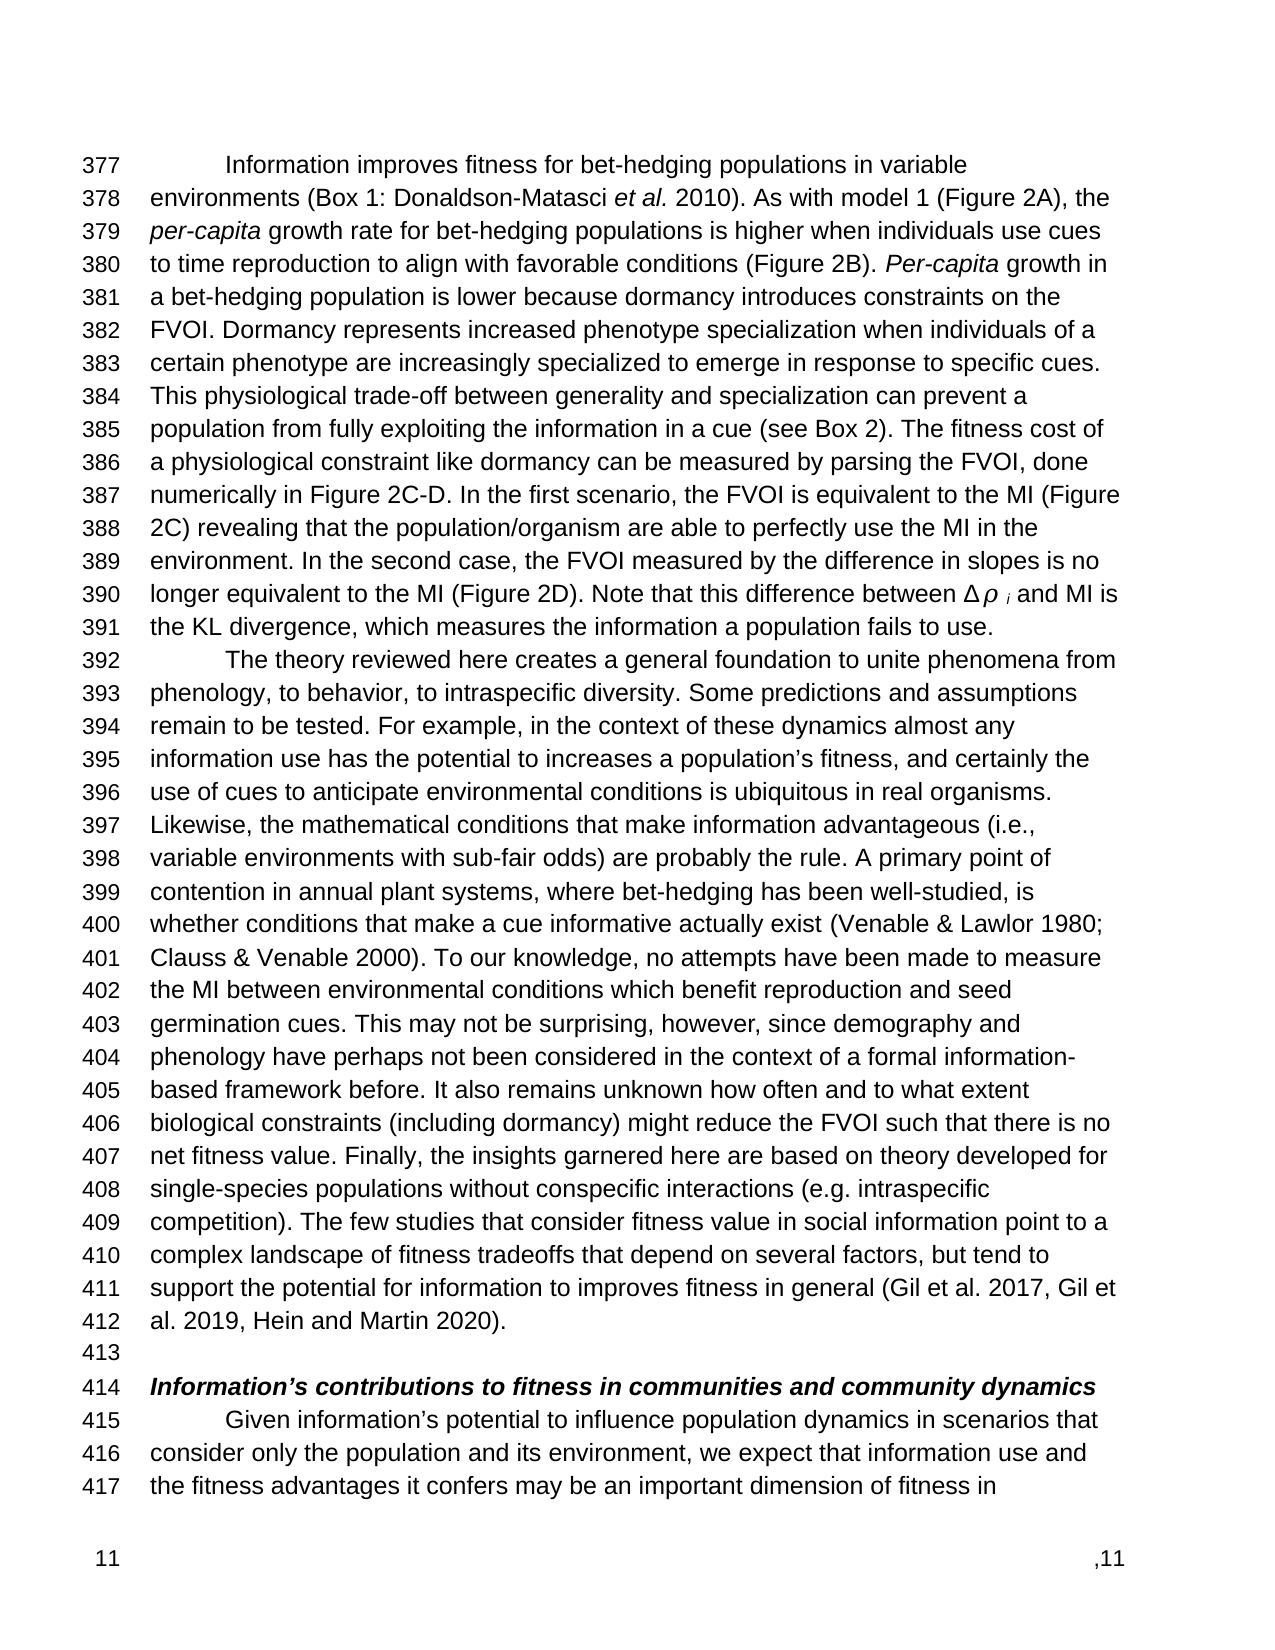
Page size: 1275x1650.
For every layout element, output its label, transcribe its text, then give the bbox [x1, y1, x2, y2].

text Information’s contributions to fitness in communities and community dynamics [150, 1372, 1125, 1401]
text Information improves fitness for bet-hedging populations in variable environments (Box 1: Donaldson-Matasci et al. 2010). As with model 1 (Figure 2A), the per-capita growth rate for bet-hedging populations is higher when individuals use cues to time reproduction to align with favorable conditions (Figure 2B). Per-capita growth in a bet-hedging population is lower because dormancy introduces constraints on the FVOI. Dormancy represents increased phenotype specialization when individuals of a certain phenotype are increasingly specialized to emerge in response to specific cues. This physiological trade-off between generality and specialization can prevent a population from fully exploiting the information in a cue (see Box 2). The fitness cost of a physiological constraint like dormancy can be measured by parsing the FVOI, done numerically in Figure 2C-D. In the first scenario, the FVOI is equivalent to the MI (Figure 2C) revealing that the population/organism are able to perfectly use the MI in the environment. In the second case, the FVOI measured by the difference in slopes is no longer equivalent to the MI (Figure 2D). Note that this difference between Δ𝜌 i and MI is the KL divergence, which measures the information a population fails to use. [150, 150, 1125, 641]
text Given information’s potential to influence population dynamics in scenarios that consider only the population and its environment, we expect that information use and the fitness advantages it confers may be an important dimension of fitness in [150, 1405, 1125, 1499]
text The theory reviewed here creates a general foundation to unite phenomena from phenology, to behavior, to intraspecific diversity. Some predictions and assumptions remain to be tested. For example, in the context of these dynamics almost any information use has the potential to increases a population’s fitness, and certainly the use of cues to anticipate environmental conditions is ubiquitous in real organisms. Likewise, the mathematical conditions that make information advantageous (i.e., variable environments with sub-fair odds) are probably the rule. A primary point of contention in annual plant systems, where bet-hedging has been well-studied, is whether conditions that make a cue informative actually exist (Venable & Lawlor 1980; Clauss & Venable 2000). To our knowledge, no attempts have been made to measure the MI between environmental conditions which benefit reproduction and seed germination cues. This may not be surprising, however, since demography and phenology have perhaps not been considered in the context of a formal information-based framework before. It also remains unknown how often and to what extent biological constraints (including dormancy) might reduce the FVOI such that there is no net fitness value. Finally, the insights garnered here are based on theory developed for single-species populations without conspecific interactions (e.g. intraspecific competition). The few studies that consider fitness value in social information point to a complex landscape of fitness tradeoffs that depend on several factors, but tend to support the potential for information to improves fitness in general (Gil et al. 2017, Gil et al. 2019, Hein and Martin 2020). [150, 645, 1125, 1334]
